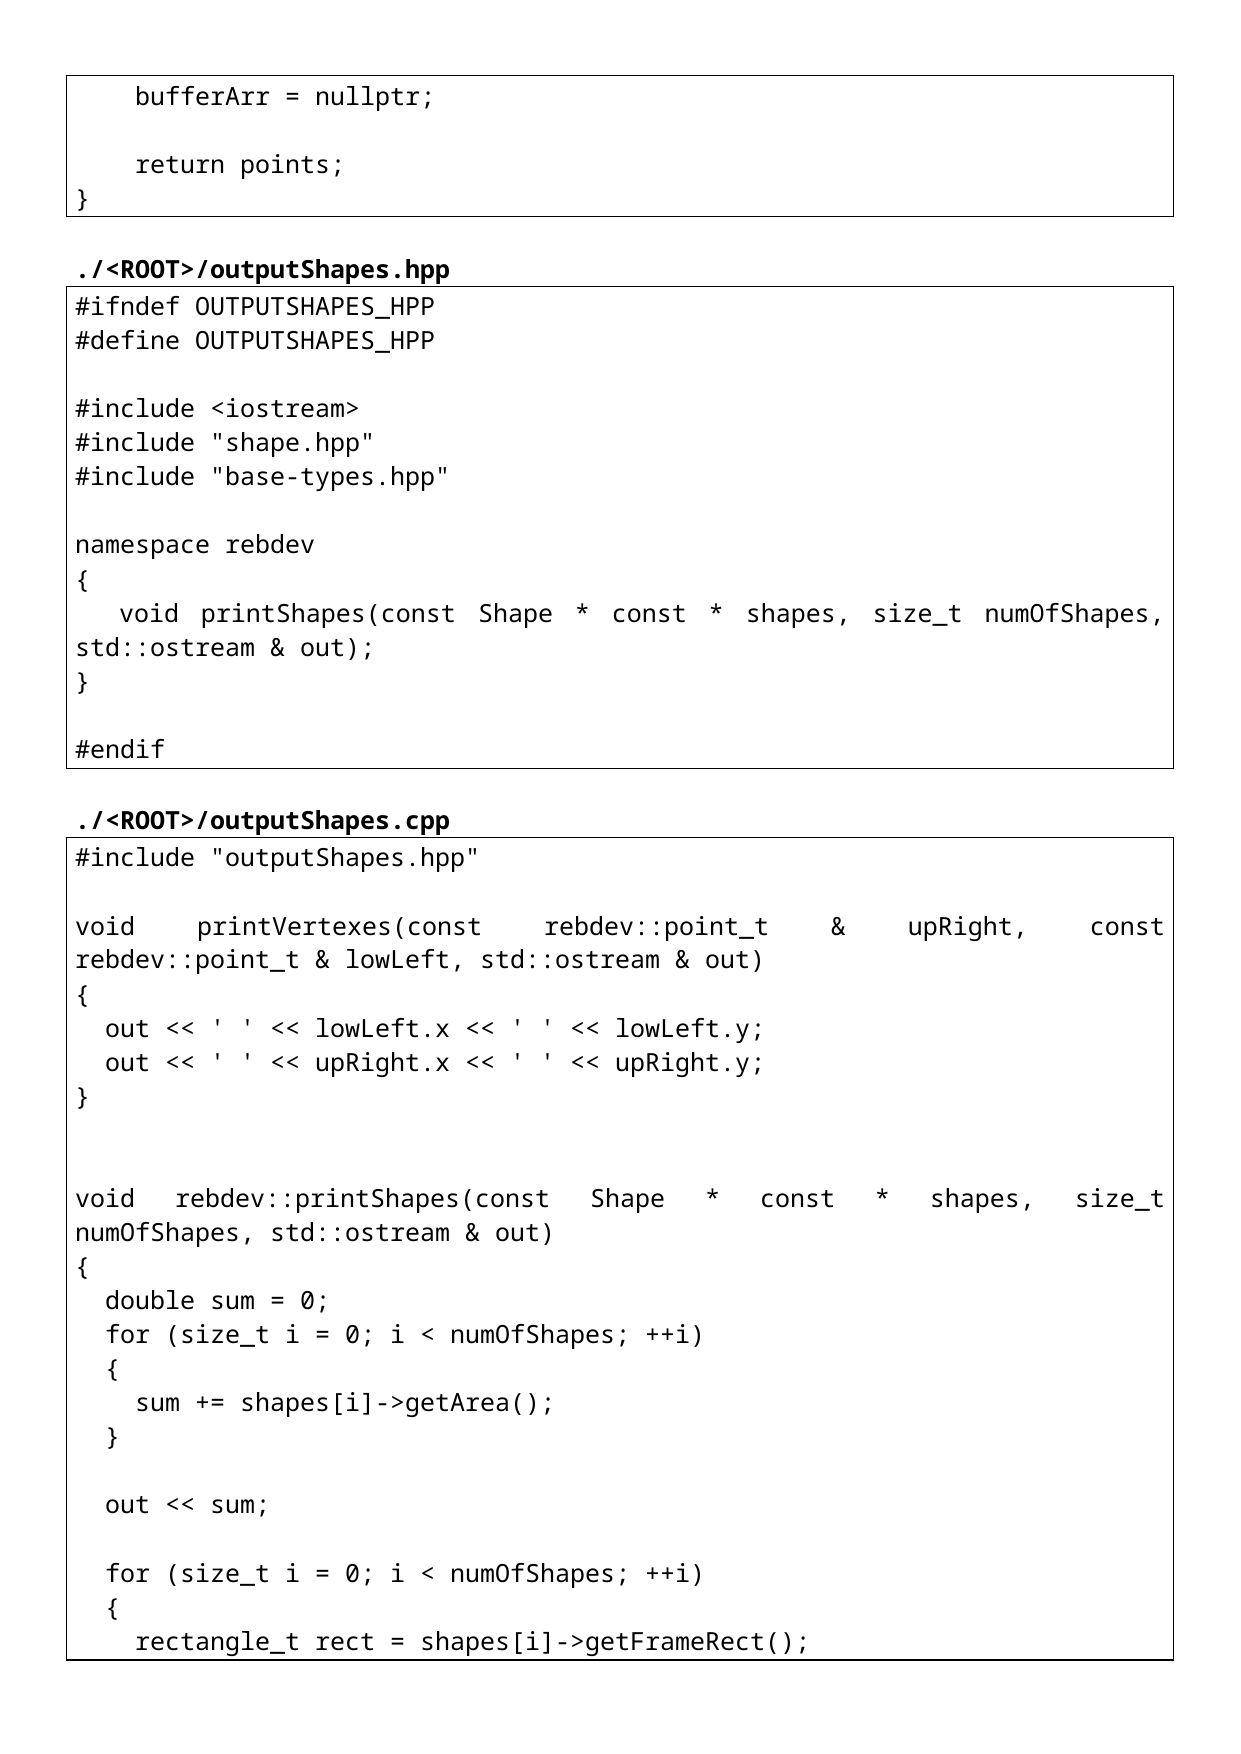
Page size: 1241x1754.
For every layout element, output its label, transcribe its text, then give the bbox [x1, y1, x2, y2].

text } [67, 177, 1173, 216]
text { [75, 976, 1165, 1010]
text } [75, 1078, 1165, 1112]
text double sum = 0; [75, 1283, 1165, 1317]
text void printVertexes(const rebdev::point_t & upRight, const rebdev::point_t & lowLeft, std::ostream & out) [75, 908, 1165, 976]
text for (size_t i = 0; i < numOfShapes; ++i) [75, 1317, 1165, 1351]
text #define OUTPUTSHAPES_HPP [75, 323, 1165, 357]
text #include "shape.hpp" [75, 425, 1165, 459]
text for (size_t i = 0; i < numOfShapes; ++i) [75, 1555, 1165, 1589]
text ./<ROOT>/outputShapes.hpp [75, 252, 1165, 286]
text void printShapes(const Shape * const * shapes, size_t numOfShapes, std::ostream & out); [75, 595, 1165, 663]
text { [75, 1351, 1165, 1385]
text ./<ROOT>/outputShapes.cpp [75, 803, 1165, 837]
text return points; [75, 146, 1165, 177]
text } [75, 663, 1165, 697]
text #ifndef OUTPUTSHAPES_HPP [67, 287, 1173, 323]
text sum += shapes[i]->getArea(); [75, 1385, 1165, 1419]
text } [75, 1419, 1165, 1453]
text #include "base-types.hpp" [75, 459, 1165, 493]
text bufferArr = nullptr; [67, 76, 1173, 112]
text #include <iostream> [75, 391, 1165, 425]
text rectangle_t rect = shapes[i]->getFrameRect(); [67, 1620, 1173, 1659]
text out << ' ' << lowLeft.x << ' ' << lowLeft.y; [75, 1010, 1165, 1044]
text #endif [67, 728, 1173, 768]
text { [75, 1589, 1165, 1620]
text void rebdev::printShapes(const Shape * const * shapes, size_t numOfShapes, std::ostream & out) [75, 1181, 1165, 1249]
text out << ' ' << upRight.x << ' ' << upRight.y; [75, 1044, 1165, 1078]
text { [75, 1249, 1165, 1283]
text { [75, 561, 1165, 595]
text namespace rebdev [75, 527, 1165, 561]
text #include "outputShapes.hpp" [67, 838, 1173, 874]
text out << sum; [75, 1487, 1165, 1521]
